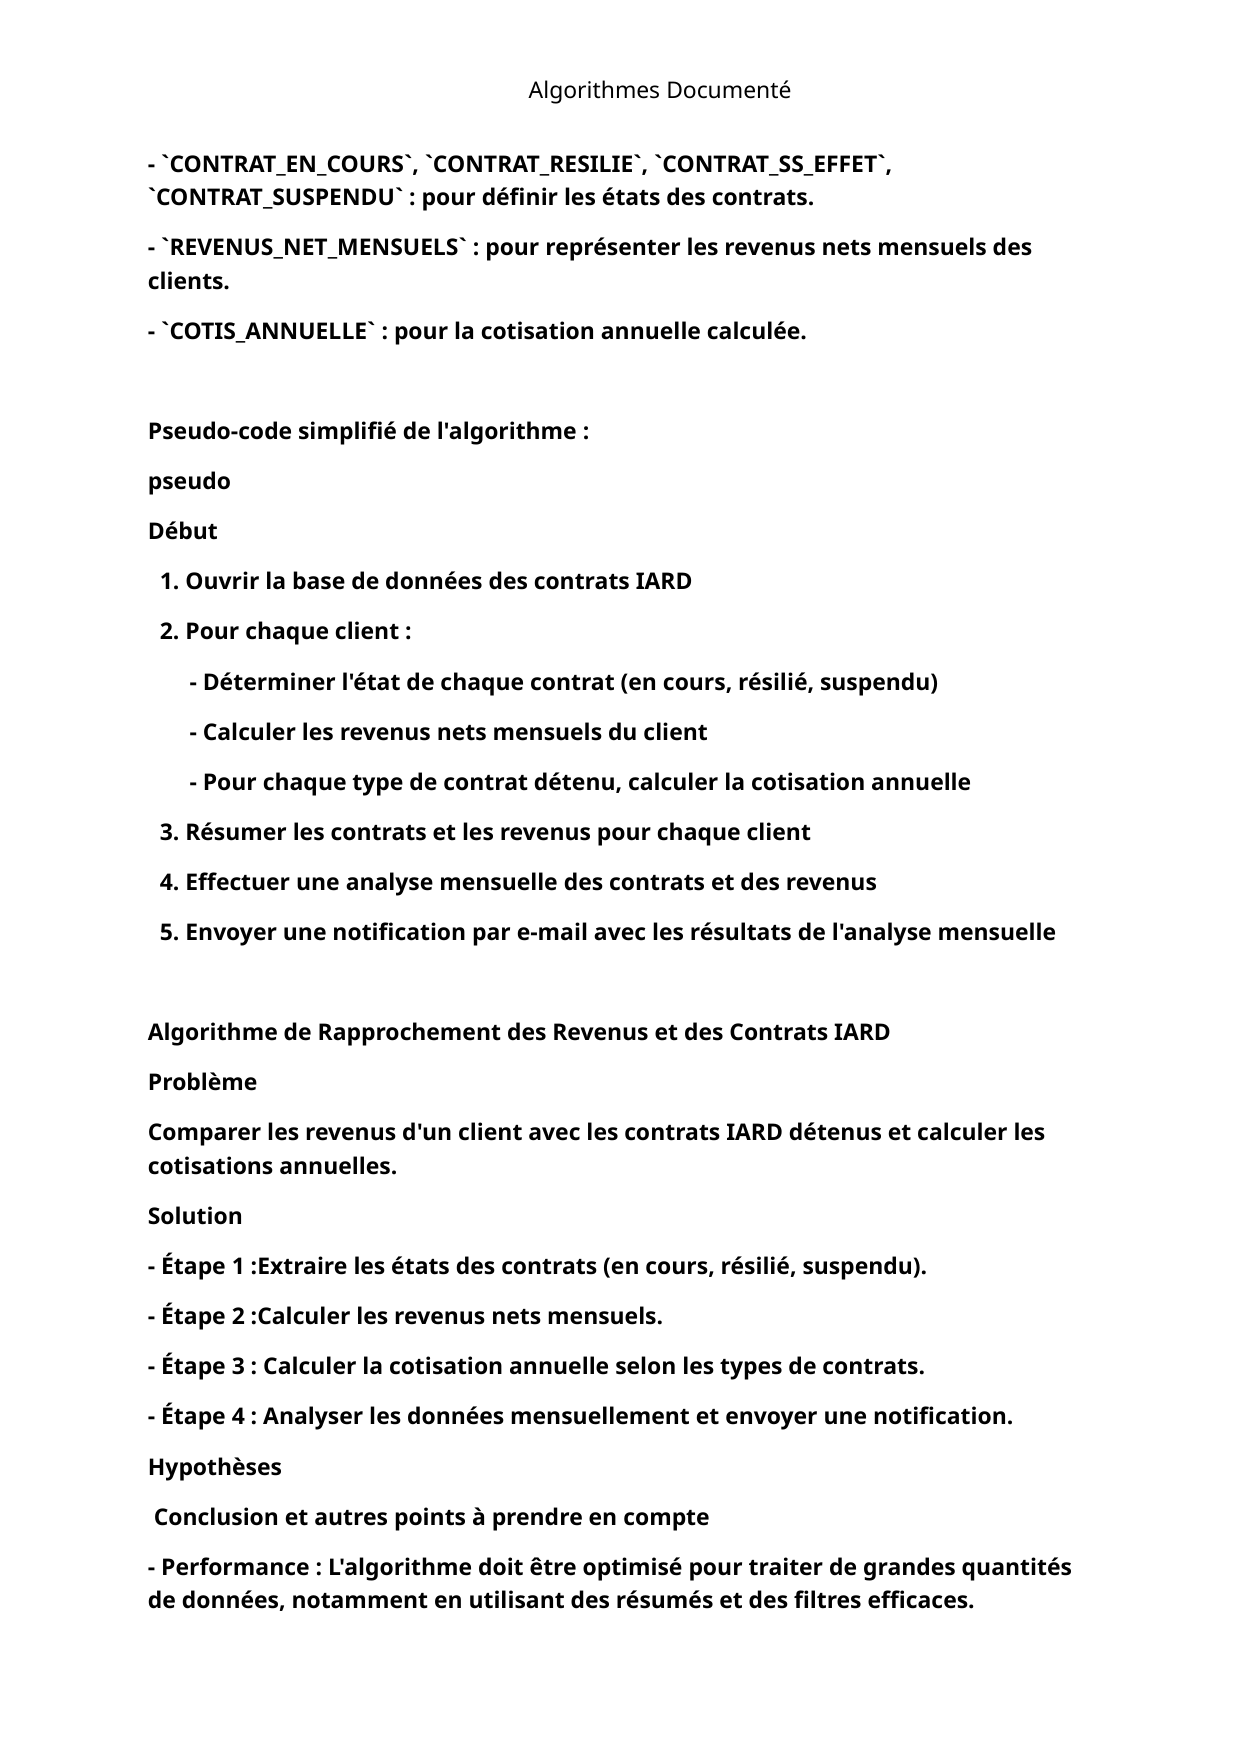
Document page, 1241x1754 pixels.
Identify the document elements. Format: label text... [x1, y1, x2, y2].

text - Calculer les revenus nets mensuels du client [148, 716, 1093, 747]
text - Étape 1 :Extraire les états des contrats (en cours, résilié, suspendu). [148, 1250, 1093, 1281]
text - Étape 4 : Analyser les données mensuellement et envoyer une notification. [148, 1400, 1093, 1432]
text - `CONTRAT_EN_COURS`, `CONTRAT_RESILIE`, `CONTRAT_SS_EFFET`, `CONTRAT_SUSPENDU` : pour définir les états des contrats. [148, 148, 1093, 212]
text Problème [148, 1066, 1093, 1097]
text 5. Envoyer une notification par e-mail avec les résultats de l'analyse mensuelle [148, 916, 1093, 947]
text Début [148, 515, 1093, 546]
text 3. Résumer les contrats et les revenus pour chaque client [148, 816, 1093, 847]
text Pseudo-code simplifié de l'algorithme : [148, 415, 1093, 446]
text Conclusion et autres points à prendre en compte [148, 1501, 1093, 1532]
text 4. Effectuer une analyse mensuelle des contrats et des revenus [148, 866, 1093, 897]
text - Pour chaque type de contrat détenu, calculer la cotisation annuelle [148, 766, 1093, 797]
text pseudo [148, 465, 1093, 496]
text - Étape 2 :Calculer les revenus nets mensuels. [148, 1300, 1093, 1331]
text Algorithme de Rapprochement des Revenus et des Contrats IARD [148, 1016, 1093, 1047]
text 2. Pour chaque client : [148, 615, 1093, 647]
text - `COTIS_ANNUELLE` : pour la cotisation annuelle calculée. [148, 315, 1093, 346]
text - Performance : L'algorithme doit être optimisé pour traiter de grandes quantités de données, notamment en utilisant des résumés et des filtres efficaces. [148, 1551, 1093, 1615]
text - Étape 3 : Calculer la cotisation annuelle selon les types de contrats. [148, 1350, 1093, 1381]
text Hypothèses [148, 1450, 1093, 1482]
text 1. Ouvrir la base de données des contrats IARD [148, 565, 1093, 596]
text - `REVENUS_NET_MENSUELS` : pour représenter les revenus nets mensuels des clients. [148, 231, 1093, 296]
text - Déterminer l'état de chaque contrat (en cours, résilié, suspendu) [148, 665, 1093, 697]
text Comparer les revenus d'un client avec les contrats IARD détenus et calculer les cotisations annuelles. [148, 1116, 1093, 1181]
text Solution [148, 1200, 1093, 1231]
